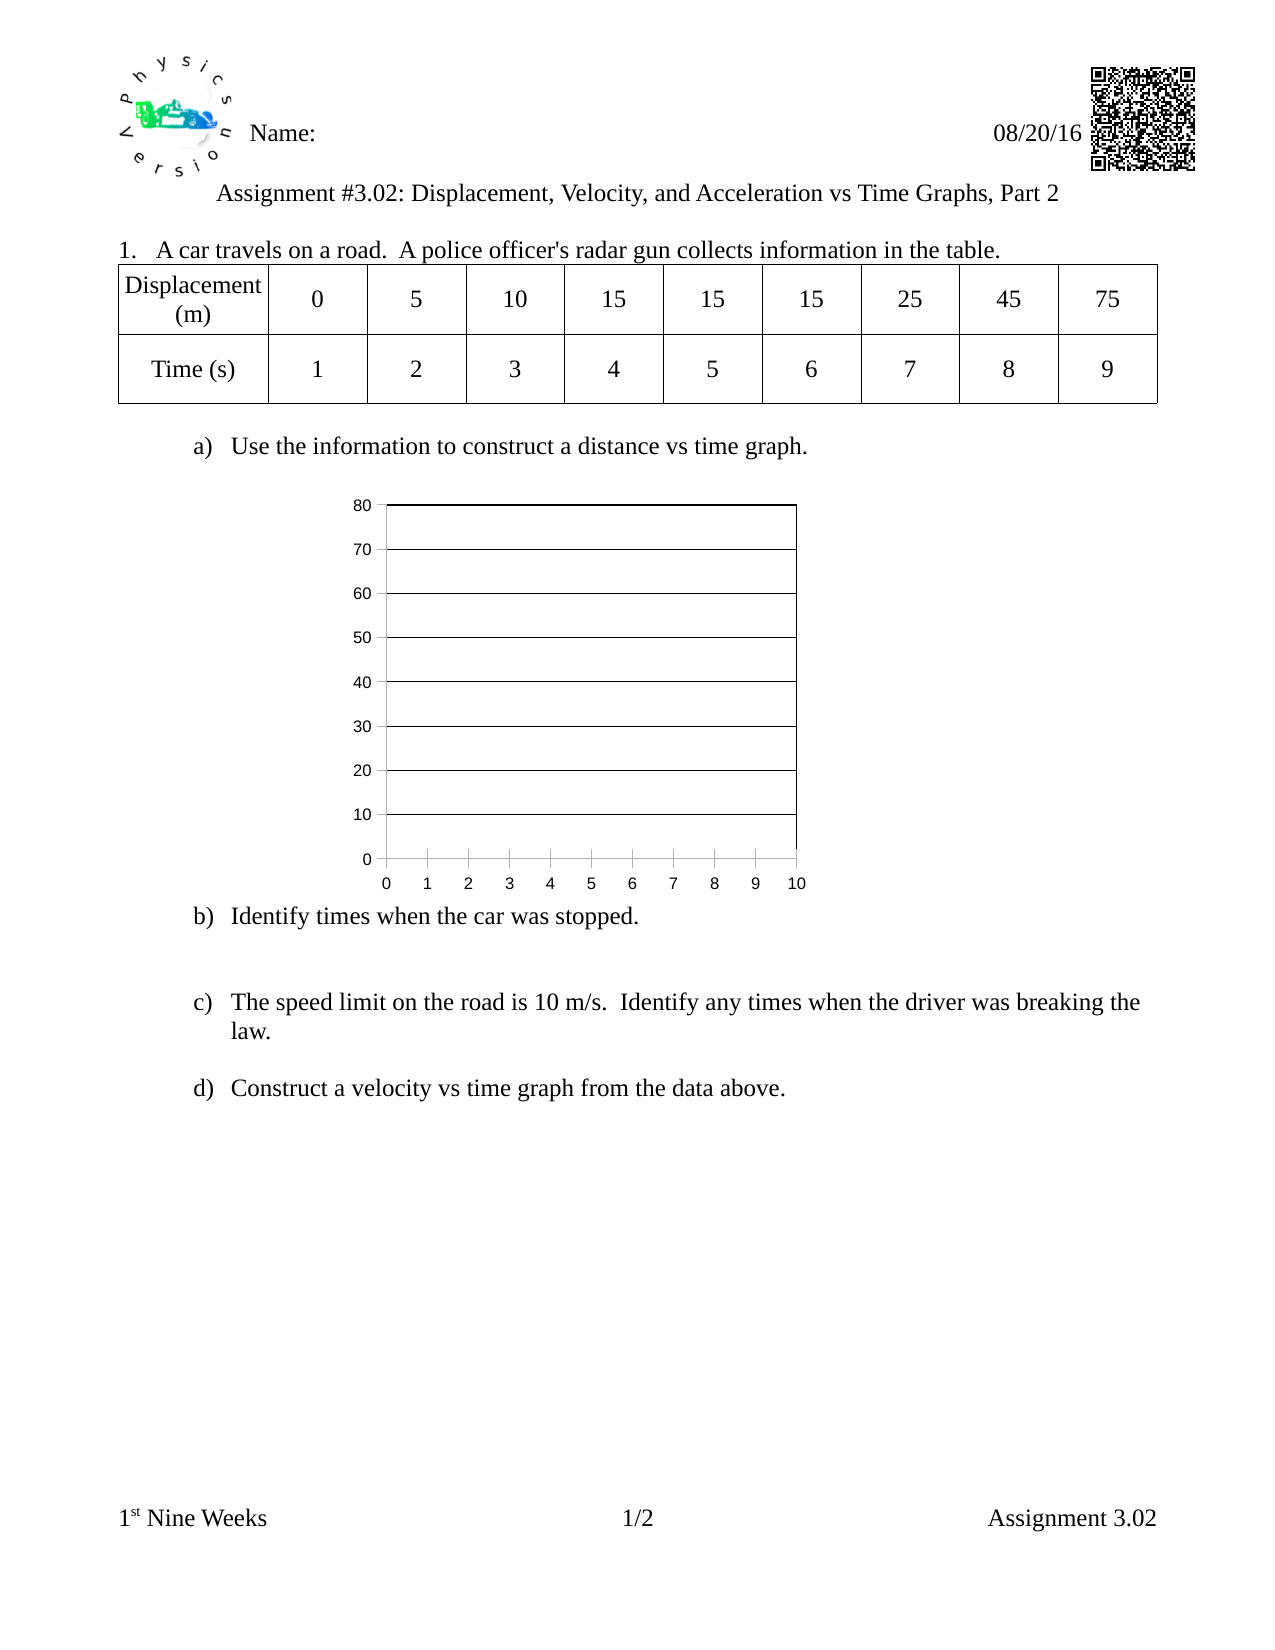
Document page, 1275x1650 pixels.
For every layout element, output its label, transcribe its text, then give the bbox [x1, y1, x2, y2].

list A car travels on a road. A police officer's radar gun collects information in the table. [118, 236, 1157, 264]
picture [119, 56, 232, 177]
table_cell 3 [467, 335, 564, 402]
table_header 75 [1059, 265, 1157, 333]
table_cell 8 [960, 335, 1058, 402]
table_cell 1 [269, 335, 367, 402]
list Use the information to construct a distance vs time graph. [193, 431, 1157, 460]
table_header 10 [467, 265, 564, 333]
list Construct a velocity vs time graph from the data above. [193, 1073, 1157, 1102]
table_cell 7 [862, 335, 959, 402]
table_header 15 [763, 265, 861, 333]
list The speed limit on the road is 10 m/s. Identify any times when the driver was breaking the law. [193, 987, 1157, 1044]
picture [1082, 58, 1203, 179]
table_cell 6 [763, 335, 861, 402]
table_header 0 [269, 265, 367, 333]
table_cell Time (s) [119, 335, 268, 402]
table_header 45 [960, 265, 1058, 333]
list Identify times when the car was stopped. [193, 460, 1157, 929]
table_cell 2 [368, 335, 466, 402]
table_cell 4 [565, 335, 663, 402]
table_cell 9 [1059, 335, 1157, 402]
table_header 15 [664, 265, 762, 333]
table_header 5 [368, 265, 466, 333]
text Assignment #3.02: Displacement, Velocity, and Acceleration vs Time Graphs, Part 2 [118, 176, 1157, 207]
table_cell 5 [664, 335, 762, 402]
table_header Displacement (m) [119, 265, 268, 333]
table_header 25 [862, 265, 959, 333]
table_header 15 [565, 265, 663, 333]
